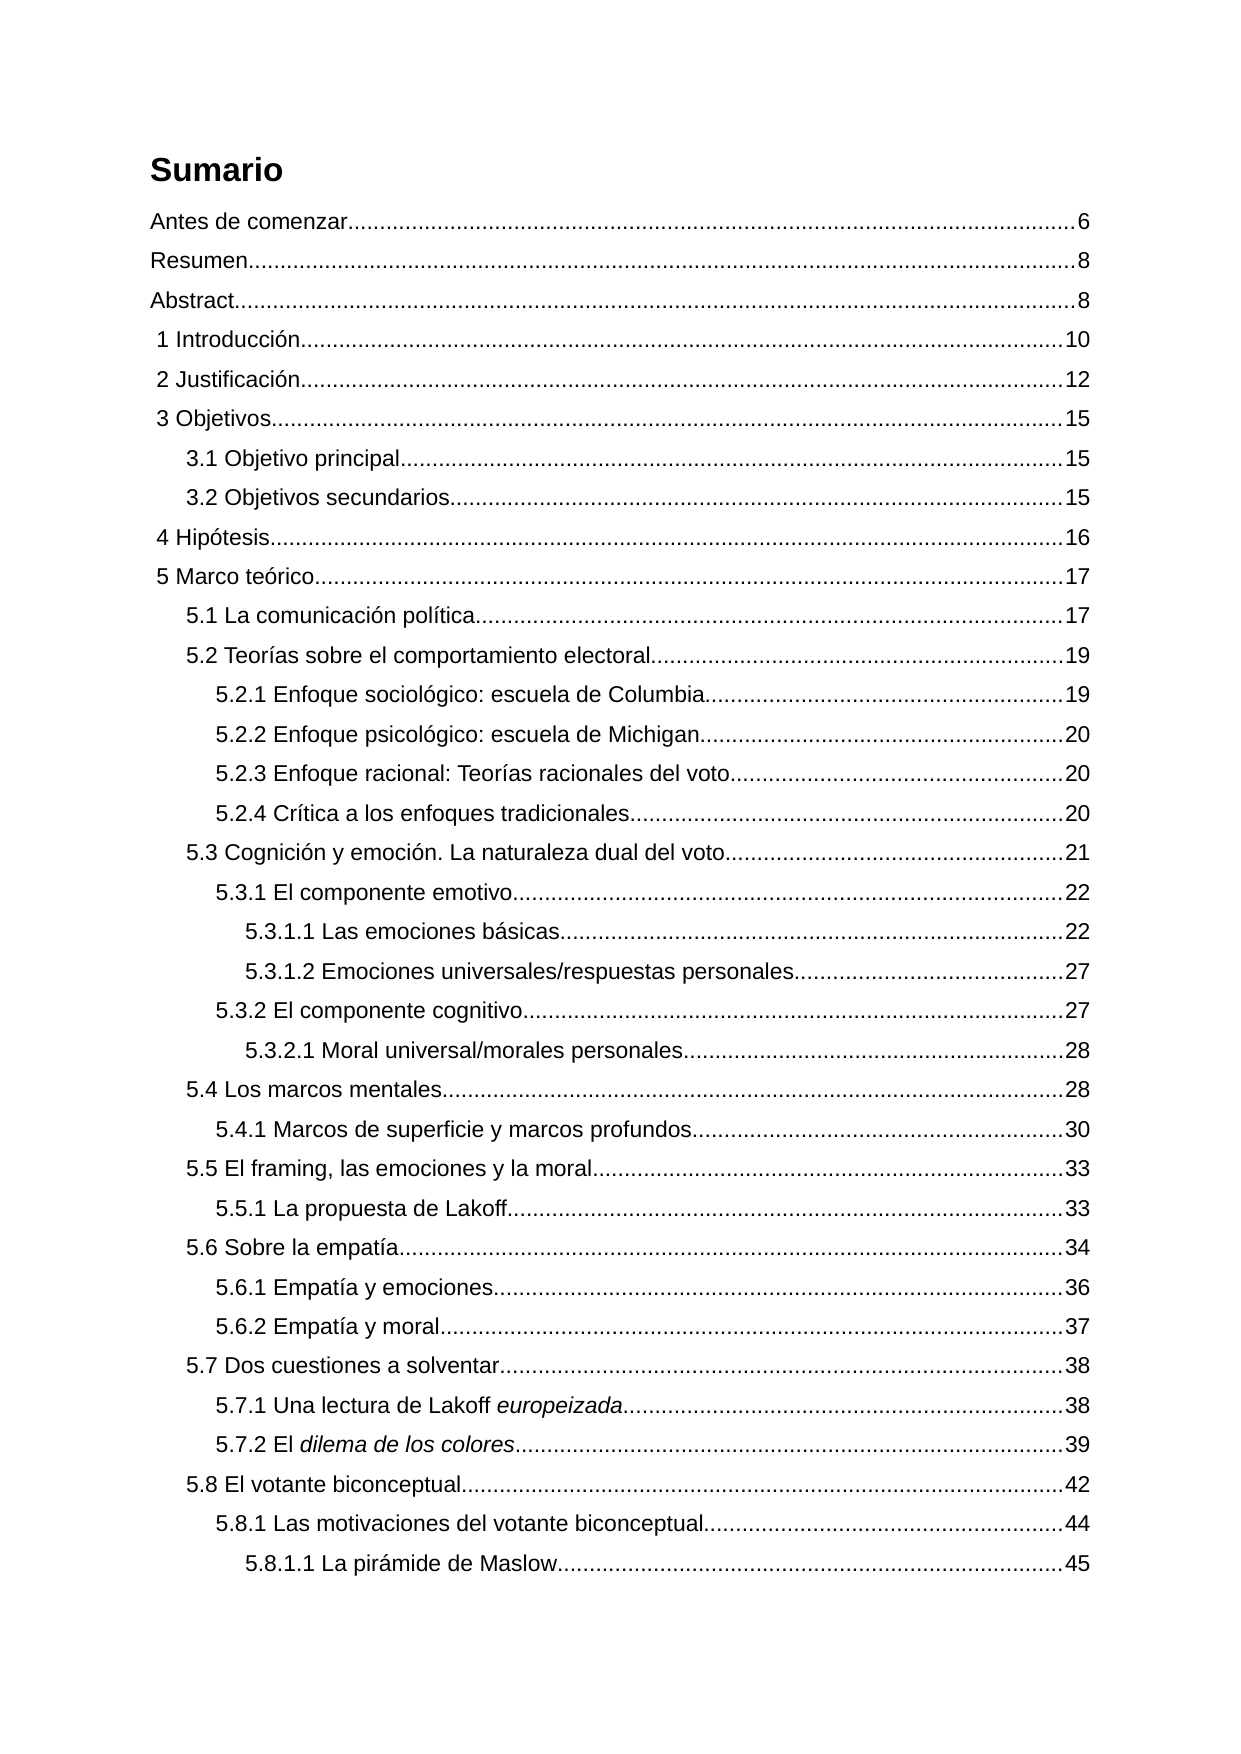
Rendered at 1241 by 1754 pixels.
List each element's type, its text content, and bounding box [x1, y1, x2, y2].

text 5.3.1.1 Las emociones básicas 22 [238, 918, 1090, 944]
text Antes de comenzar 6 [150, 208, 1090, 234]
text 5.2.4 Crítica a los enfoques tradicionales 20 [209, 800, 1090, 826]
text 5.2.1 Enfoque sociológico: escuela de Columbia 19 [209, 681, 1090, 708]
text 5.7.2 El dilema de los colores 39 [209, 1431, 1090, 1458]
text 3.1 Objetivo principal 15 [179, 444, 1090, 471]
text 1 Introducción 10 [150, 326, 1090, 352]
text 5.6.1 Empatía y emociones 36 [209, 1273, 1090, 1300]
text 5.6 Sobre la empatía 34 [179, 1234, 1090, 1260]
text 5.7 Dos cuestiones a solventar 38 [179, 1352, 1090, 1379]
text 5.3.1 El componente emotivo 22 [209, 879, 1090, 905]
text 5.5.1 La propuesta de Lakoff 33 [209, 1194, 1090, 1221]
text 5.5 El framing, las emociones y la moral 33 [179, 1155, 1090, 1181]
text 5.3.2.1 Moral universal/morales personales 28 [238, 1037, 1090, 1063]
text 4 Hipótesis 16 [150, 523, 1090, 550]
text Resumen 8 [150, 247, 1090, 273]
text 5 Marco teórico 17 [150, 563, 1090, 589]
text 5.3 Cognición y emoción. La naturaleza dual del voto 21 [179, 839, 1090, 866]
text Abstract 8 [150, 287, 1090, 313]
text 5.3.2 El componente cognitivo 27 [209, 997, 1090, 1023]
text 5.8 El votante biconceptual 42 [179, 1471, 1090, 1497]
text 5.4.1 Marcos de superficie y marcos profundos 30 [209, 1116, 1090, 1142]
text 5.4 Los marcos mentales 28 [179, 1076, 1090, 1102]
text 2 Justificación 12 [150, 366, 1090, 392]
text 5.3.1.2 Emociones universales/respuestas personales 27 [238, 958, 1090, 984]
text 5.1 La comunicación política 17 [179, 602, 1090, 629]
text 3.2 Objetivos secundarios 15 [179, 484, 1090, 510]
text 5.7.1 Una lectura de Lakoff europeizada 38 [209, 1392, 1090, 1418]
text 5.6.2 Empatía y moral 37 [209, 1313, 1090, 1339]
text 5.2 Teorías sobre el comportamiento electoral 19 [179, 642, 1090, 668]
text 3 Objetivos 15 [150, 405, 1090, 431]
text 5.2.3 Enfoque racional: Teorías racionales del voto 20 [209, 760, 1090, 787]
text 5.8.1.1 La pirámide de Maslow 45 [238, 1550, 1090, 1576]
subtitle Sumario [150, 150, 1090, 188]
text 5.2.2 Enfoque psicológico: escuela de Michigan 20 [209, 721, 1090, 747]
text 5.8.1 Las motivaciones del votante biconceptual 44 [209, 1510, 1090, 1537]
